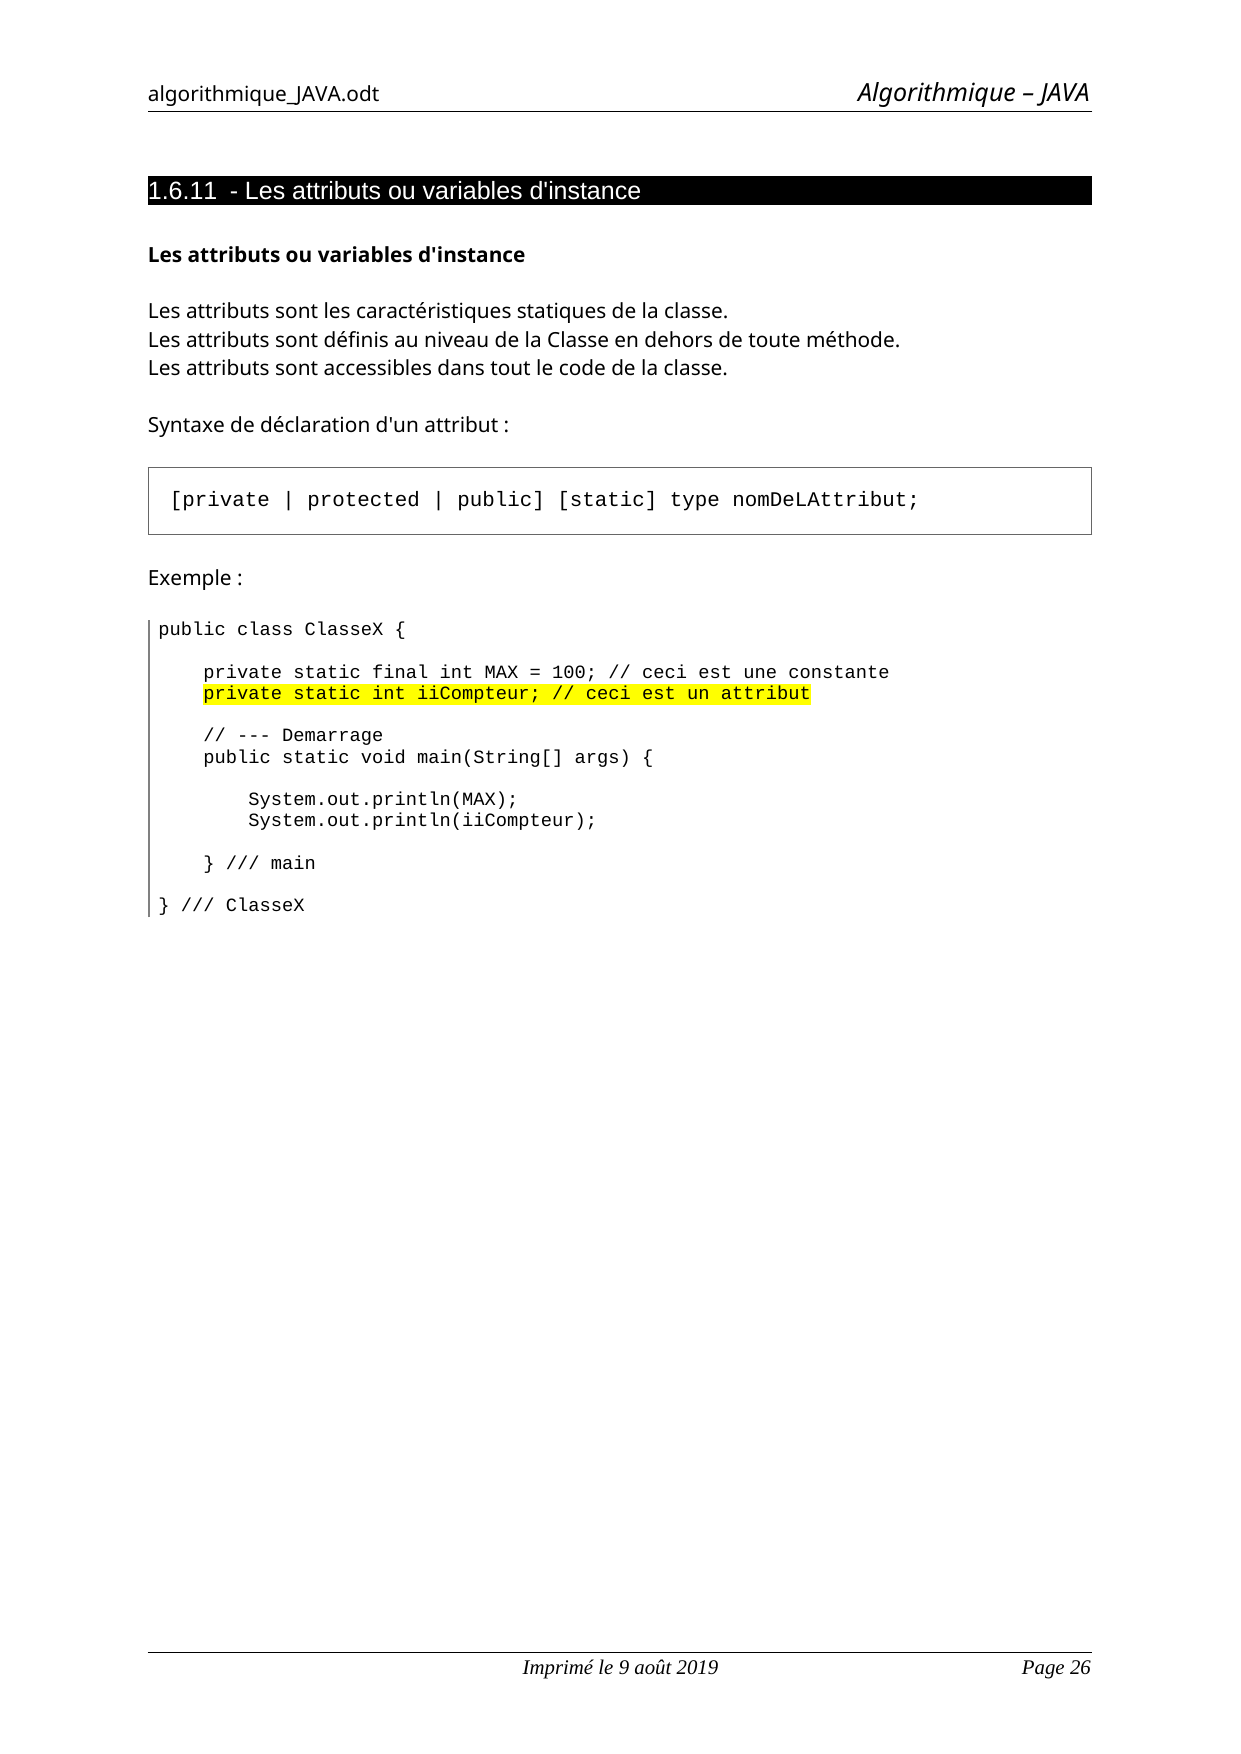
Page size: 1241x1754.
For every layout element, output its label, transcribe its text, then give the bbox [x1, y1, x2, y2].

text Les attributs sont définis au niveau de la Classe en dehors de toute méthode. [148, 325, 1092, 353]
text Les attributs sont les caractéristiques statiques de la classe. [148, 297, 1092, 325]
text Les attributs sont accessibles dans tout le code de la classe. [148, 353, 1092, 382]
text } /// main [150, 854, 1092, 875]
text private static final int MAX = 100; // ceci est une constante [150, 662, 1092, 684]
text Exemple : [148, 563, 1092, 592]
text System.out.println(iiCompteur); [150, 811, 1092, 832]
text System.out.println(MAX); [150, 790, 1092, 811]
text [private | protected | public] [static] type nomDeLAttribut; [149, 468, 1091, 534]
text private static int iiCompteur; // ceci est un attribut [150, 684, 1092, 705]
text // --- Demarrage [150, 726, 1092, 747]
subtitle - Les attributs ou variables d'instance [148, 176, 1092, 205]
text } /// ClasseX [150, 896, 1092, 917]
text Syntaxe de déclaration d'un attribut : [148, 410, 1092, 439]
text public static void main(String[] args) { [150, 747, 1092, 769]
text Les attributs ou variables d'instance [148, 240, 1092, 268]
text public class ClasseX { [150, 620, 1092, 641]
